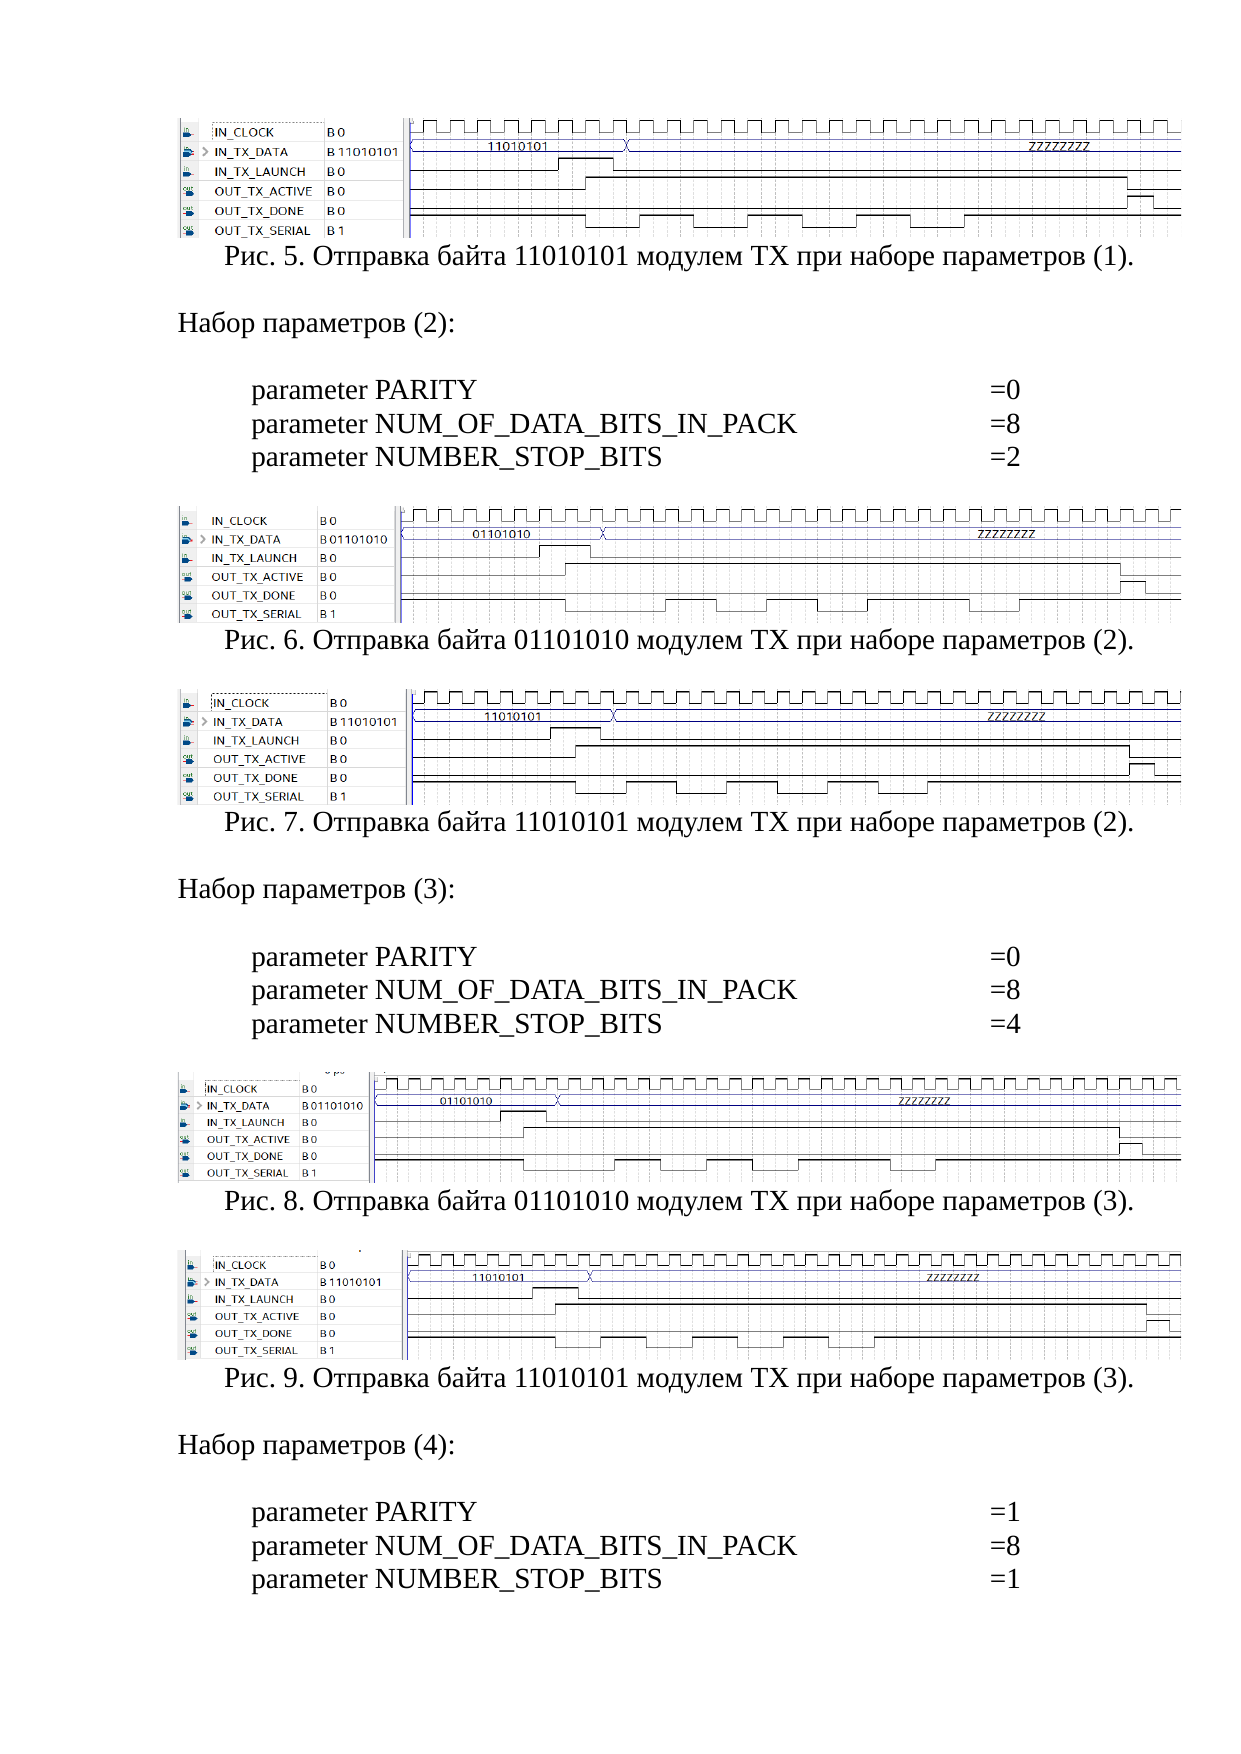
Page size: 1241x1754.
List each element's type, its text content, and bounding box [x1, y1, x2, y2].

text Набор параметров (3): [177, 872, 1181, 905]
text Рис. 9. Отправка байта 11010101 модулем TX при наборе параметров (3). [177, 1360, 1181, 1393]
text Рис. 8. Отправка байта 01101010 модулем TX при наборе параметров (3). [177, 1183, 1181, 1216]
text parameter PARITY =0 [177, 939, 1181, 972]
picture [177, 506, 1182, 623]
text parameter PARITY =0 [177, 372, 1181, 406]
text Набор параметров (2): [177, 305, 1181, 339]
text Рис. 6. Отправка байта 01101010 модулем TX при наборе параметров (2). [177, 623, 1181, 656]
text Рис. 5. Отправка байта 11010101 модулем TX при наборе параметров (1). [177, 238, 1181, 272]
text Набор параметров (4): [177, 1427, 1181, 1461]
text parameter NUMBER_STOP_BITS =4 [177, 1006, 1181, 1039]
text parameter NUMBER_STOP_BITS =2 [177, 439, 1181, 473]
text parameter NUM_OF_DATA_BITS_IN_PACK =8 [177, 972, 1181, 1006]
text parameter NUMBER_STOP_BITS =1 [177, 1561, 1181, 1595]
picture [177, 1072, 1182, 1183]
text Рис. 7. Отправка байта 11010101 модулем TX при наборе параметров (2). [177, 805, 1181, 838]
text parameter PARITY =1 [177, 1494, 1181, 1528]
picture [177, 118, 1182, 238]
picture [177, 1250, 1182, 1360]
picture [177, 689, 1182, 805]
text parameter NUM_OF_DATA_BITS_IN_PACK =8 [177, 406, 1181, 439]
text parameter NUM_OF_DATA_BITS_IN_PACK =8 [177, 1528, 1181, 1561]
